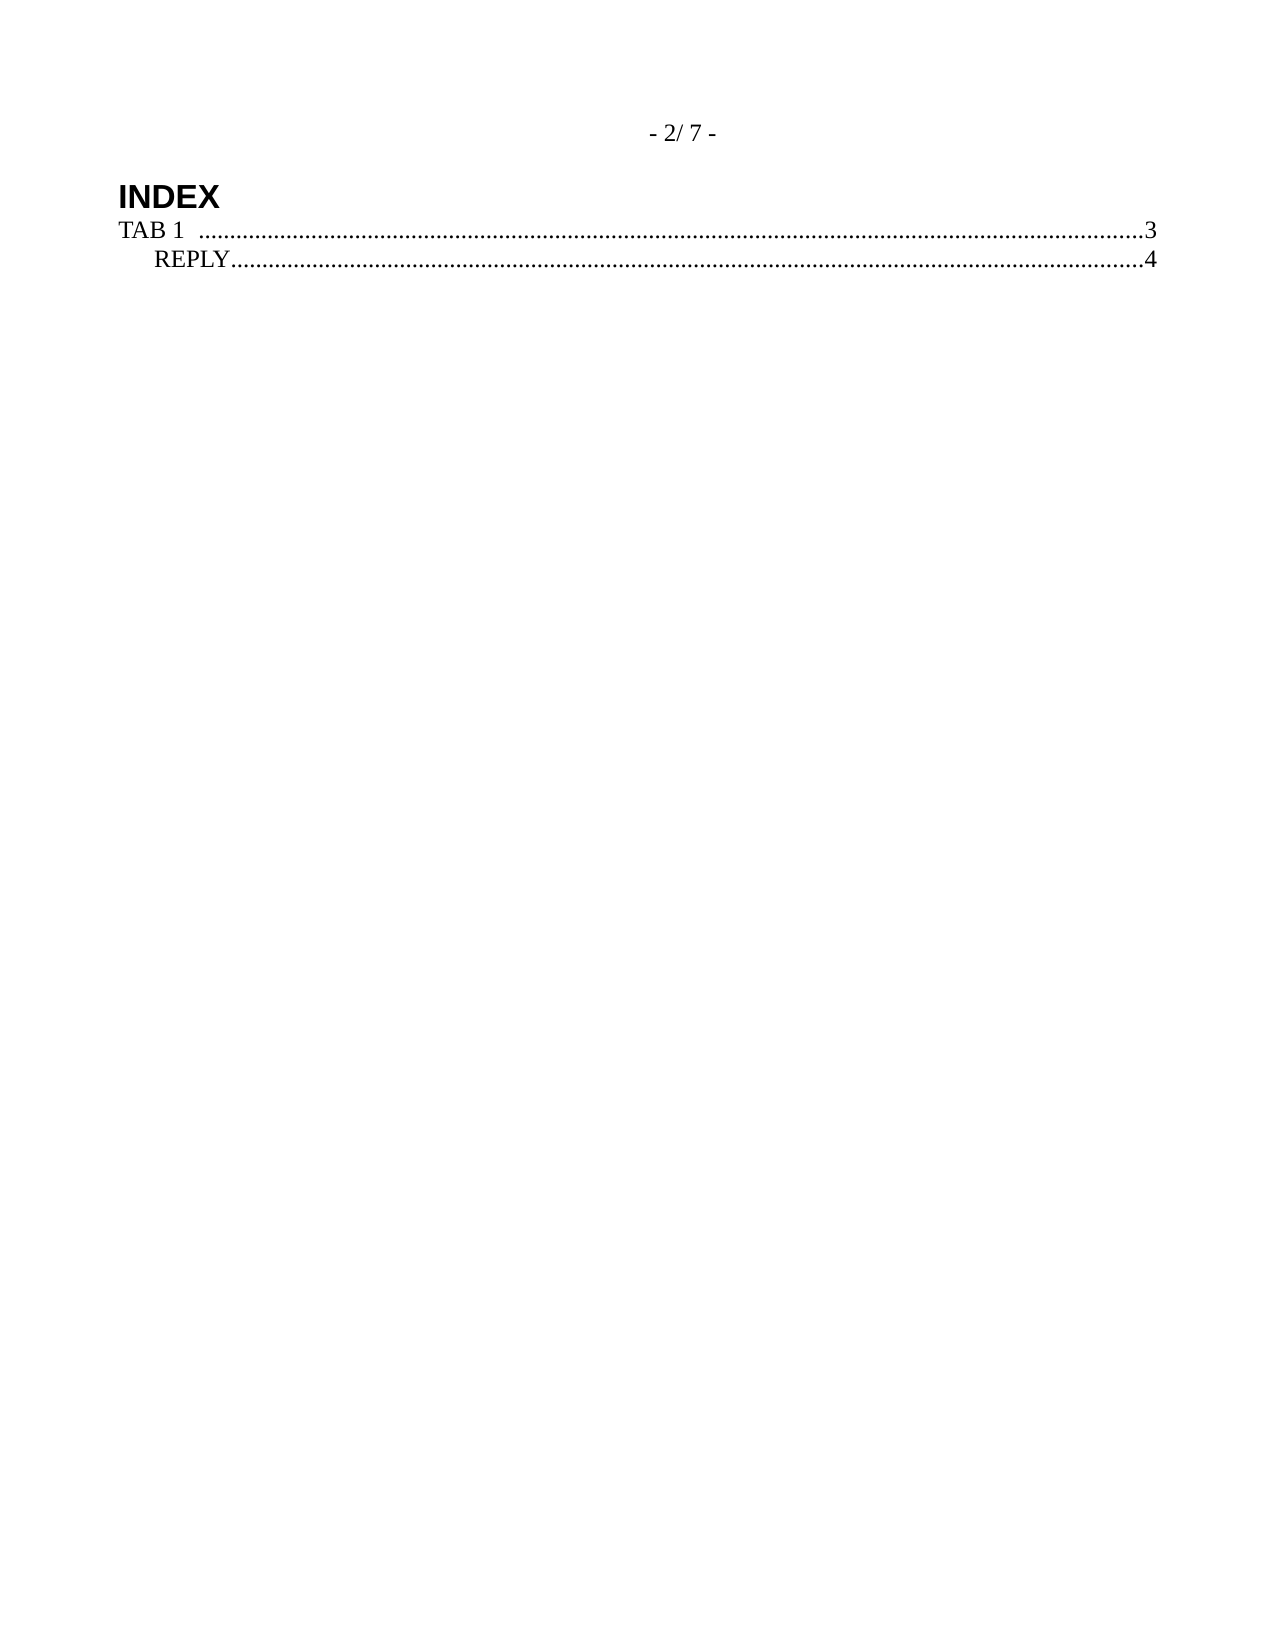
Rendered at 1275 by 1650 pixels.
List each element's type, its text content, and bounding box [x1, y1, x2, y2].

subtitle TAB 1 3 [118, 216, 1157, 244]
subtitle INDEX [118, 177, 1157, 216]
subtitle REPLY 4 [148, 244, 1157, 273]
